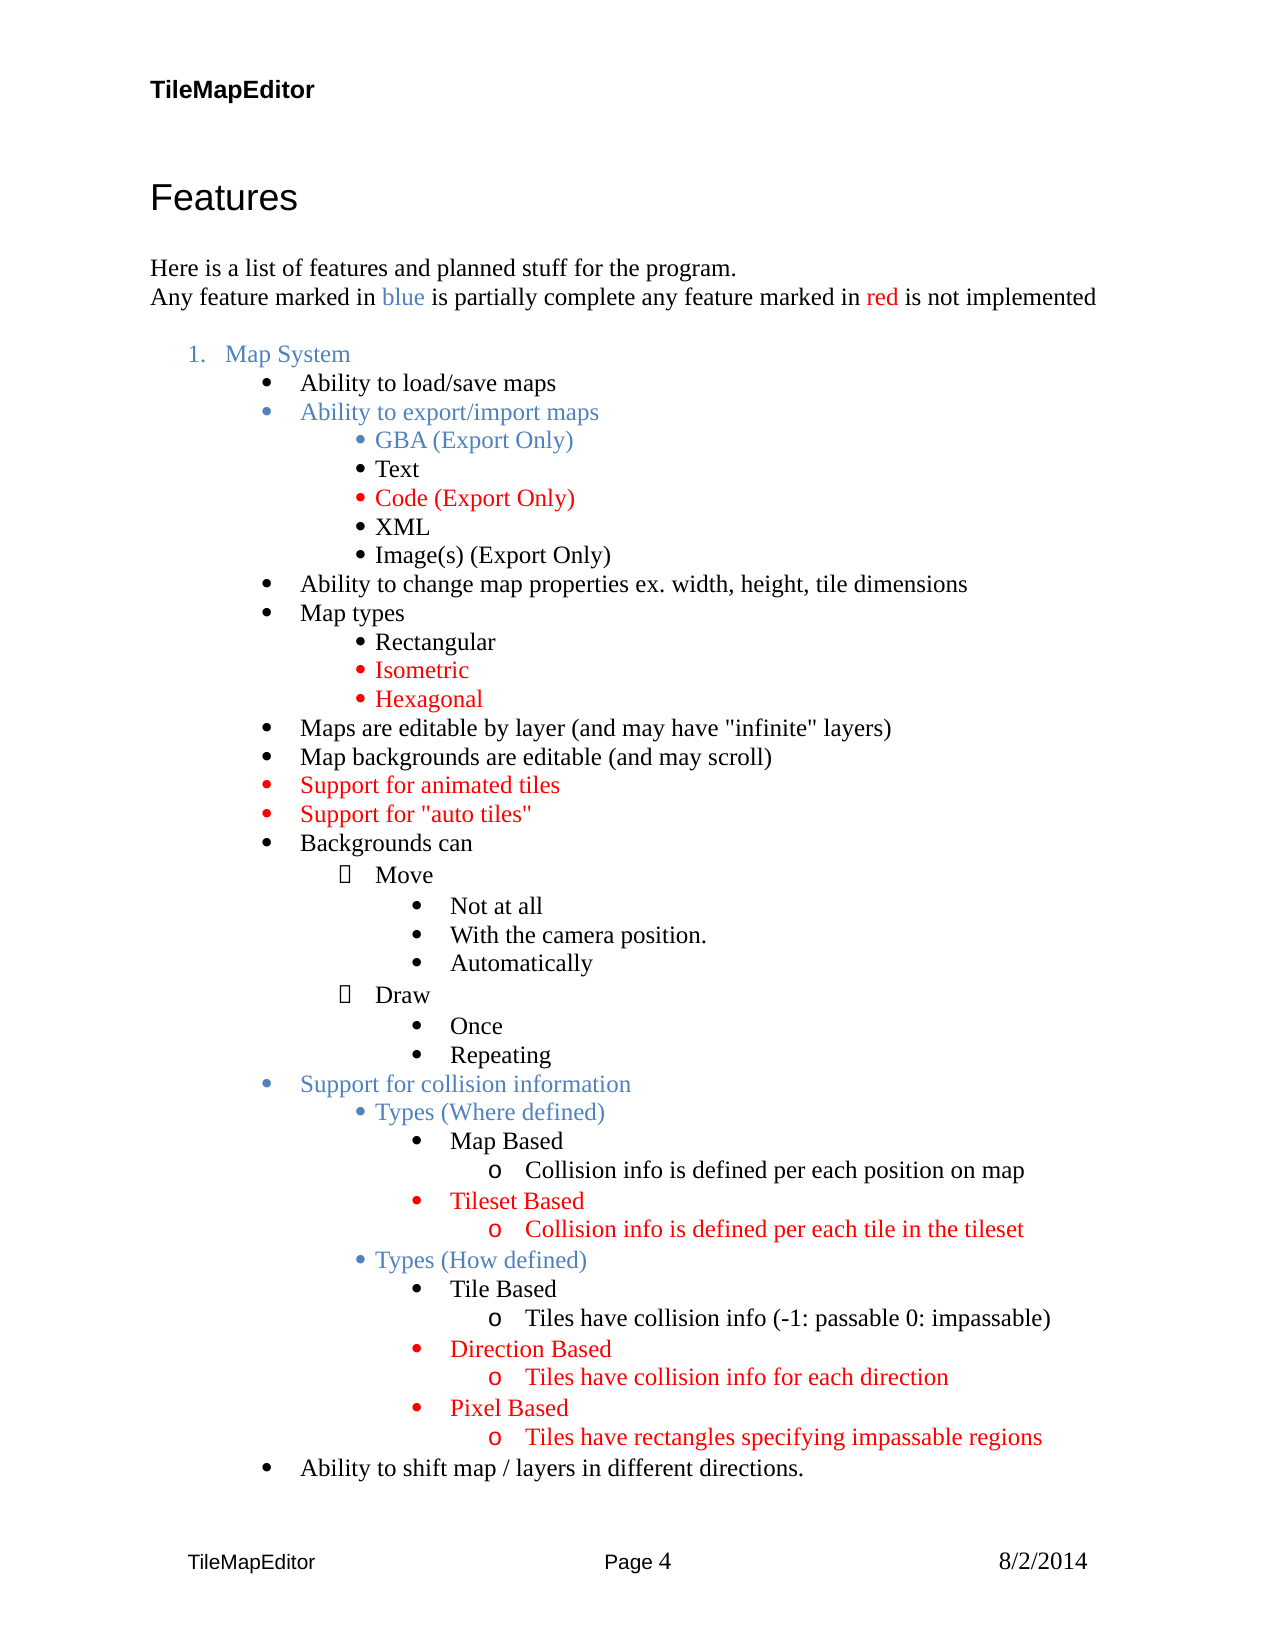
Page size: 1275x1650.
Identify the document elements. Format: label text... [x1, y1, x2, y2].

text Here is a list of features and planned stuff for the program. [150, 253, 1125, 282]
list Once [412, 1011, 1125, 1040]
list Ability to change map properties ex. width, height, tile dimensions [262, 569, 1125, 598]
list Tiles have collision info (-1: passable 0: impassable) [487, 1303, 1125, 1334]
list Collision info is defined per each tile in the tileset [487, 1214, 1125, 1245]
subtitle Features [150, 175, 1125, 218]
list Rectangular [356, 627, 1125, 656]
list Image(s) (Export Only) [356, 541, 1125, 569]
list Isometric [356, 656, 1125, 684]
list Pixel Based [412, 1393, 1125, 1422]
list Backgrounds can [262, 828, 1125, 857]
list Not at all [412, 891, 1125, 920]
list Repeating [412, 1040, 1125, 1069]
list GBA (Export Only) [356, 426, 1125, 454]
list Map backgrounds are editable (and may scroll) [262, 742, 1125, 771]
list Ability to export/import maps [262, 397, 1125, 426]
list Collision info is defined per each position on map [487, 1155, 1125, 1186]
list Tileset Based [412, 1186, 1125, 1214]
list Move [337, 857, 1125, 891]
list Support for "auto tiles" [262, 799, 1125, 828]
list Support for collision information [262, 1069, 1125, 1097]
list Ability to load/save maps [262, 368, 1125, 397]
list Draw [337, 977, 1125, 1011]
list Automatically [412, 948, 1125, 977]
list XML [356, 512, 1125, 541]
list Ability to shift map / layers in different directions. [262, 1453, 1125, 1482]
list Map System [187, 339, 1125, 368]
list Map types [262, 598, 1125, 627]
text Any feature marked in blue is partially complete any feature marked in red is not implemented [150, 282, 1125, 311]
list Direction Based [412, 1334, 1125, 1362]
list Types (Where defined) [356, 1097, 1125, 1126]
list Tiles have rectangles specifying impassable regions [487, 1422, 1125, 1453]
list Tile Based [412, 1274, 1125, 1303]
list Tiles have collision info for each direction [487, 1362, 1125, 1393]
list With the camera position. [412, 920, 1125, 948]
list Hexagonal [356, 684, 1125, 713]
list Map Based [412, 1126, 1125, 1155]
list Support for animated tiles [262, 771, 1125, 799]
list Types (How defined) [356, 1245, 1125, 1274]
list Text [356, 454, 1125, 483]
list Code (Export Only) [356, 483, 1125, 512]
list Maps are editable by layer (and may have "infinite" layers) [262, 713, 1125, 742]
